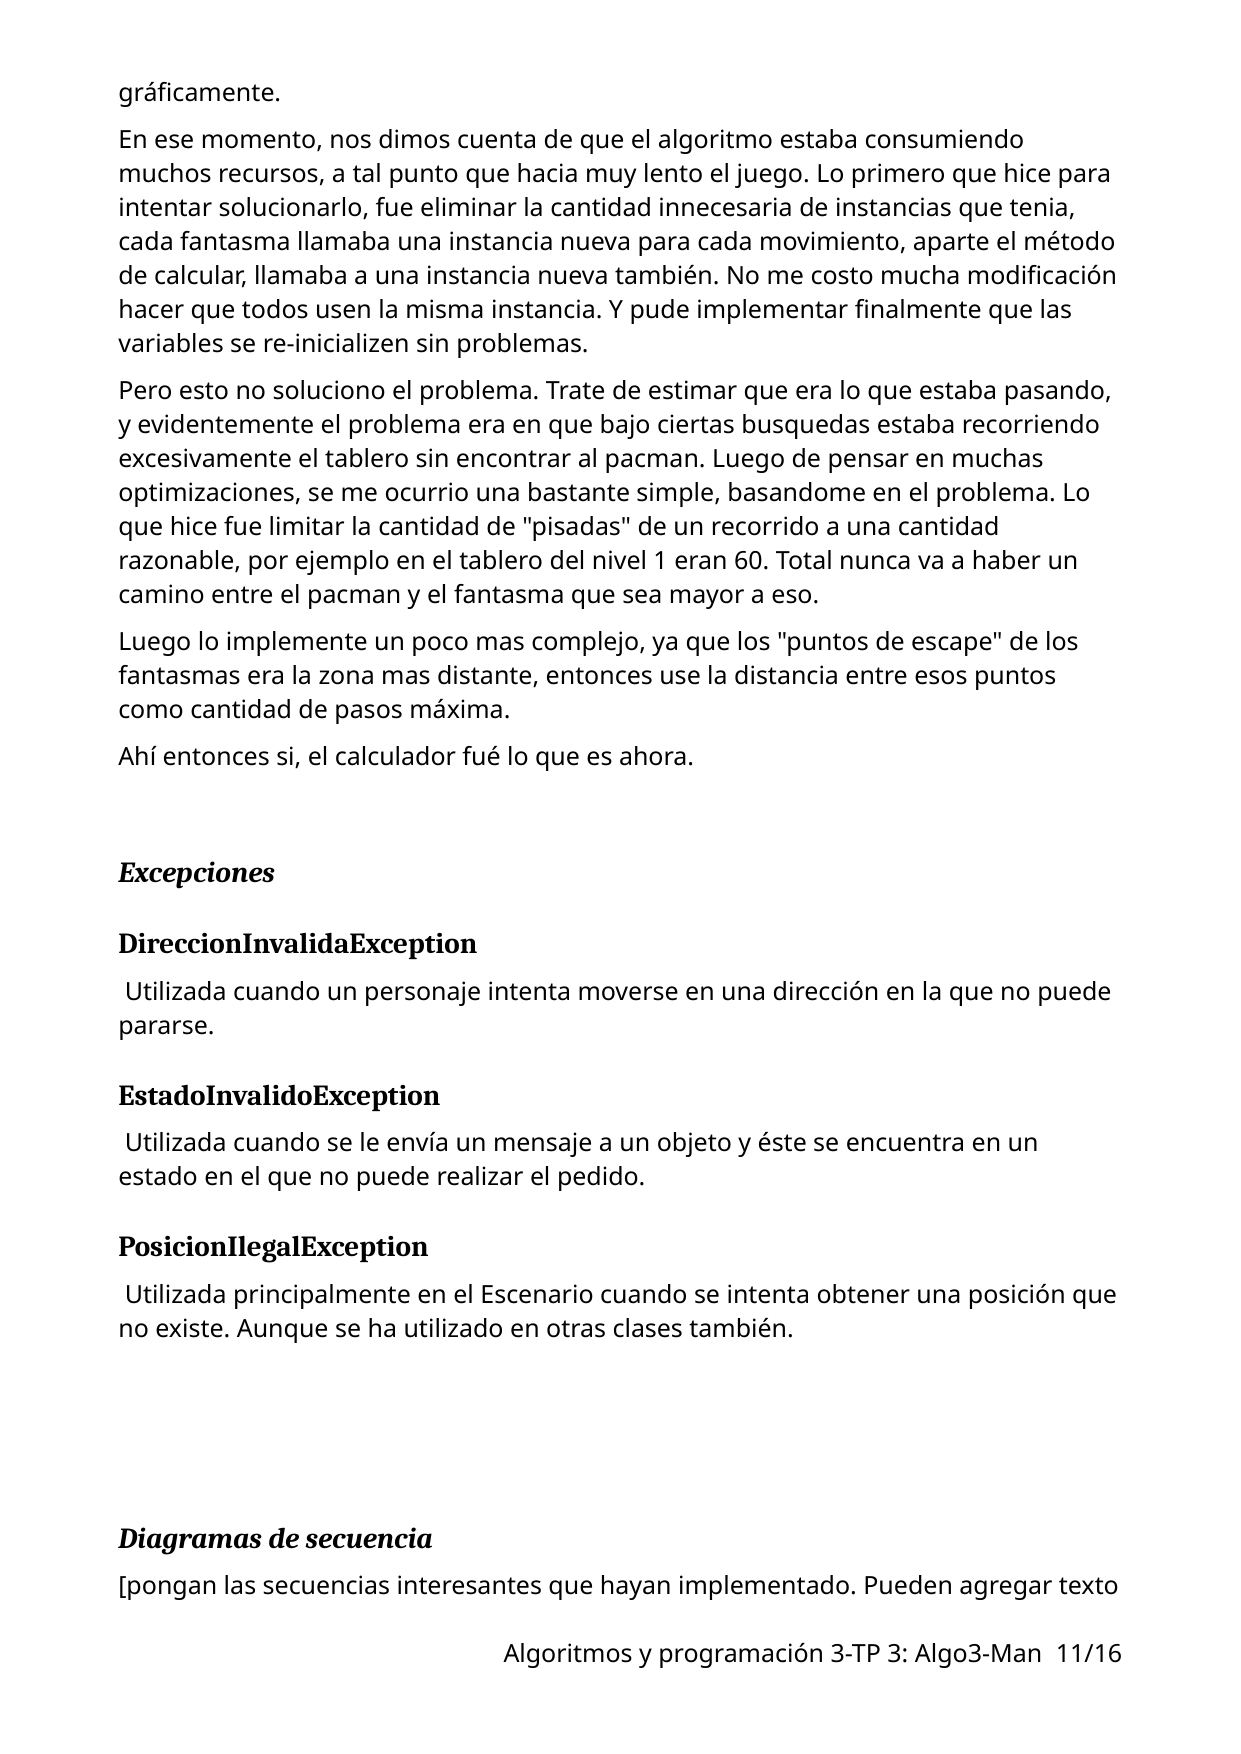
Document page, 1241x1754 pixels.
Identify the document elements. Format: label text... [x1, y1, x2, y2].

subtitle Excepciones [118, 856, 1122, 890]
text Pero esto no soluciono el problema. Trate de estimar que era lo que estaba pasando, y evidentemente el problema era en que bajo ciertas busquedas estaba recorriendo excesivamente el tablero sin encontrar al pacman. Luego de pensar en muchas optimizaciones, se me ocurrio una bastante simple, basandome en el problema. Lo que hice fue limitar la cantidad de "pisadas" de un recorrido a una cantidad razonable, por ejemplo en el tablero del nivel 1 eran 60. Total nunca va a haber un camino entre el pacman y el fantasma que sea mayor a eso. [118, 372, 1122, 611]
subtitle EstadoInvalidoException [118, 1079, 1122, 1112]
text Luego lo implemente un poco mas complejo, ya que los "puntos de escape" de los fantasmas era la zona mas distante, entonces use la distancia entre esos puntos como cantidad de pasos máxima. [118, 623, 1122, 726]
text Ahí entonces si, el calculador fué lo que es ahora. [118, 738, 1122, 772]
text gráficamente. [118, 75, 1122, 109]
subtitle Diagramas de secuencia [118, 1522, 1122, 1556]
subtitle PosicionIlegalException [118, 1231, 1122, 1264]
text En ese momento, nos dimos cuenta de que el algoritmo estaba consumiendo muchos recursos, a tal punto que hacia muy lento el juego. Lo primero que hice para intentar solucionarlo, fue eliminar la cantidad innecesaria de instancias que tenia, cada fantasma llamaba una instancia nueva para cada movimiento, aparte el método de calcular, llamaba a una instancia nueva también. No me costo mucha modificación hacer que todos usen la misma instancia. Y pude implementar finalmente que las variables se re-inicializen sin problemas. [118, 122, 1122, 360]
text Utilizada principalmente en el Escenario cuando se intenta obtener una posición que no existe. Aunque se ha utilizado en otras clases también. [118, 1277, 1122, 1345]
text Utilizada cuando un personaje intenta moverse en una dirección en la que no puede pararse. [118, 973, 1122, 1041]
text Utilizada cuando se le envía un mensaje a un objeto y éste se encuentra en un estado en el que no puede realizar el pedido. [118, 1125, 1122, 1193]
text [pongan las secuencias interesantes que hayan implementado. Pueden agregar texto [118, 1568, 1122, 1602]
subtitle DireccionInvalidaException [118, 927, 1122, 961]
